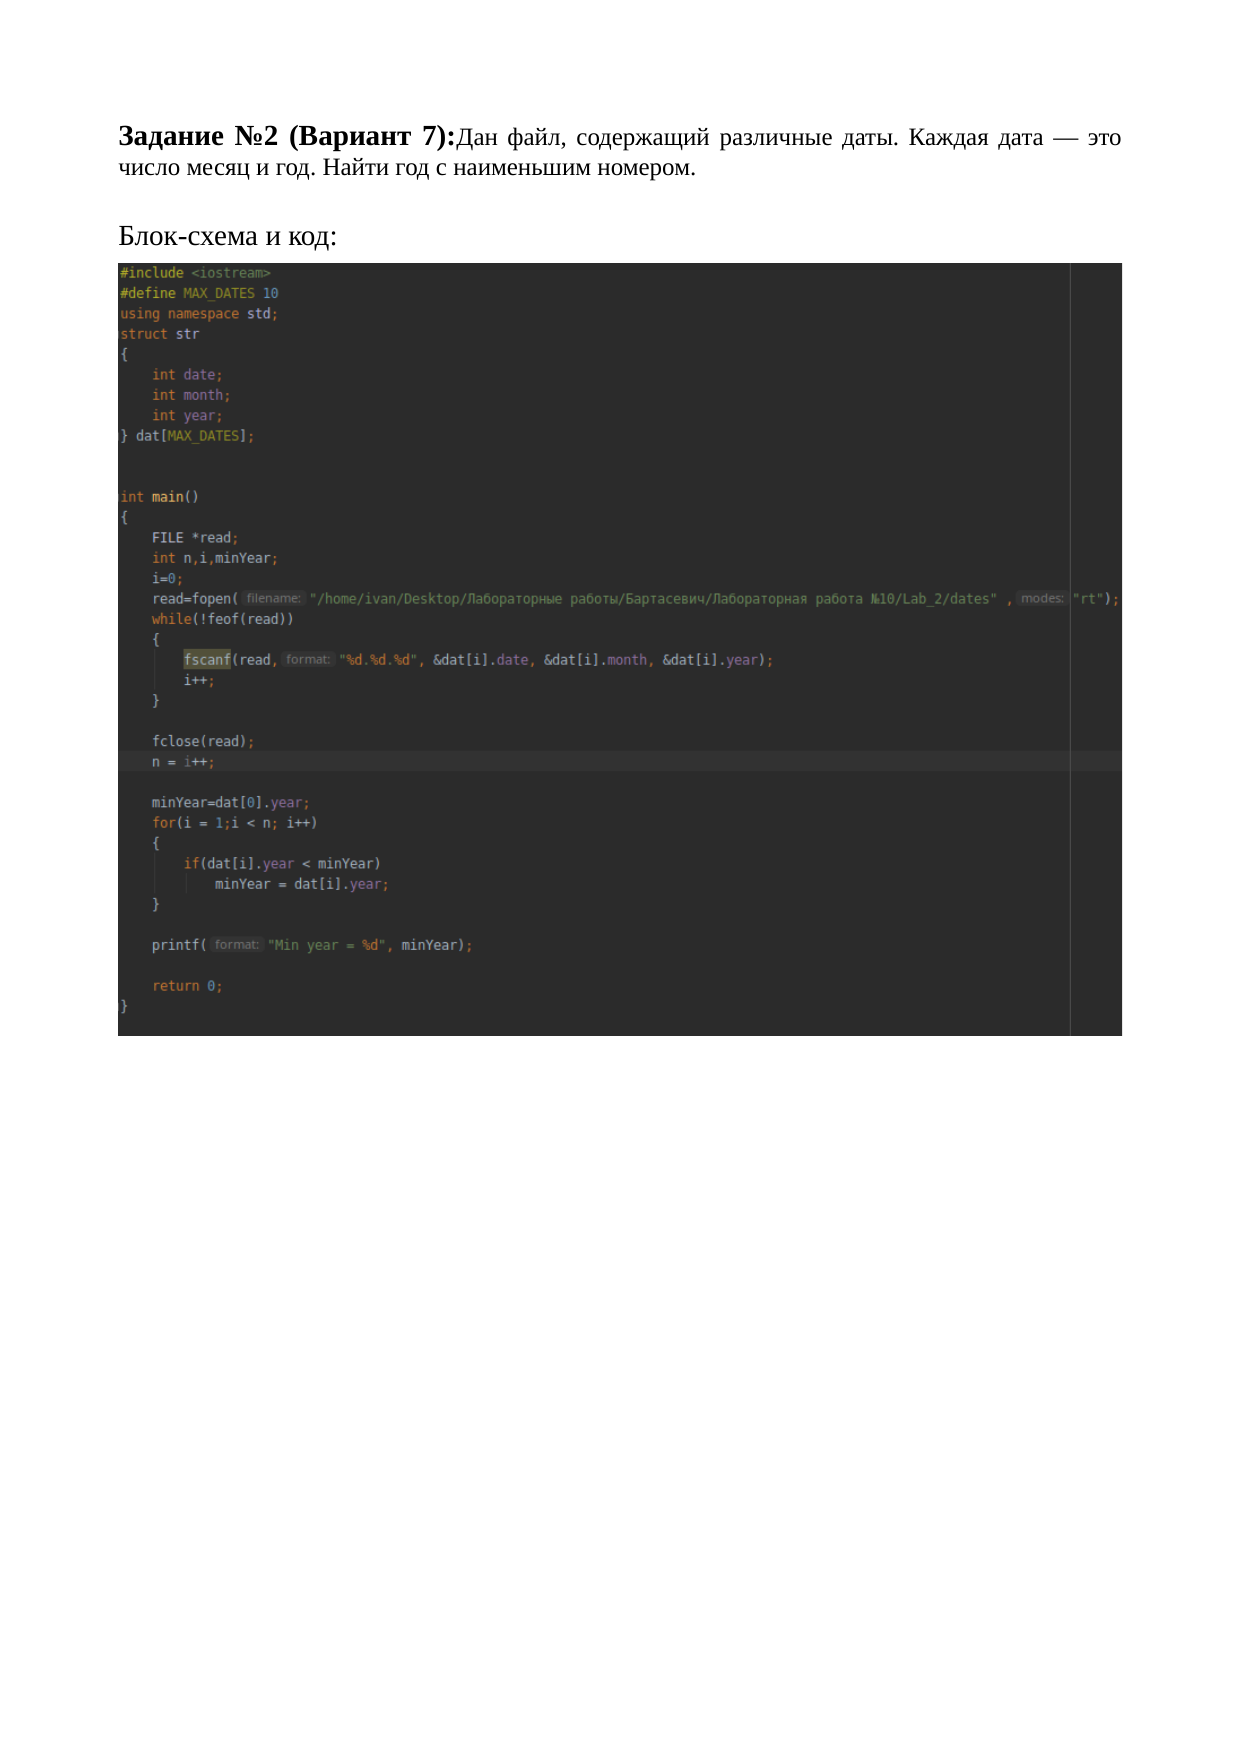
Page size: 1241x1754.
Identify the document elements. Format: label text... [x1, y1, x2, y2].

picture [118, 263, 1123, 1036]
text Задание №2 (Вариант 7):Дан файл, содержащий различные даты. Каждая дата — это число месяц и год. Найти год с наименьшим номером. [118, 118, 1122, 180]
text Блок-схема и код: [118, 218, 1122, 251]
